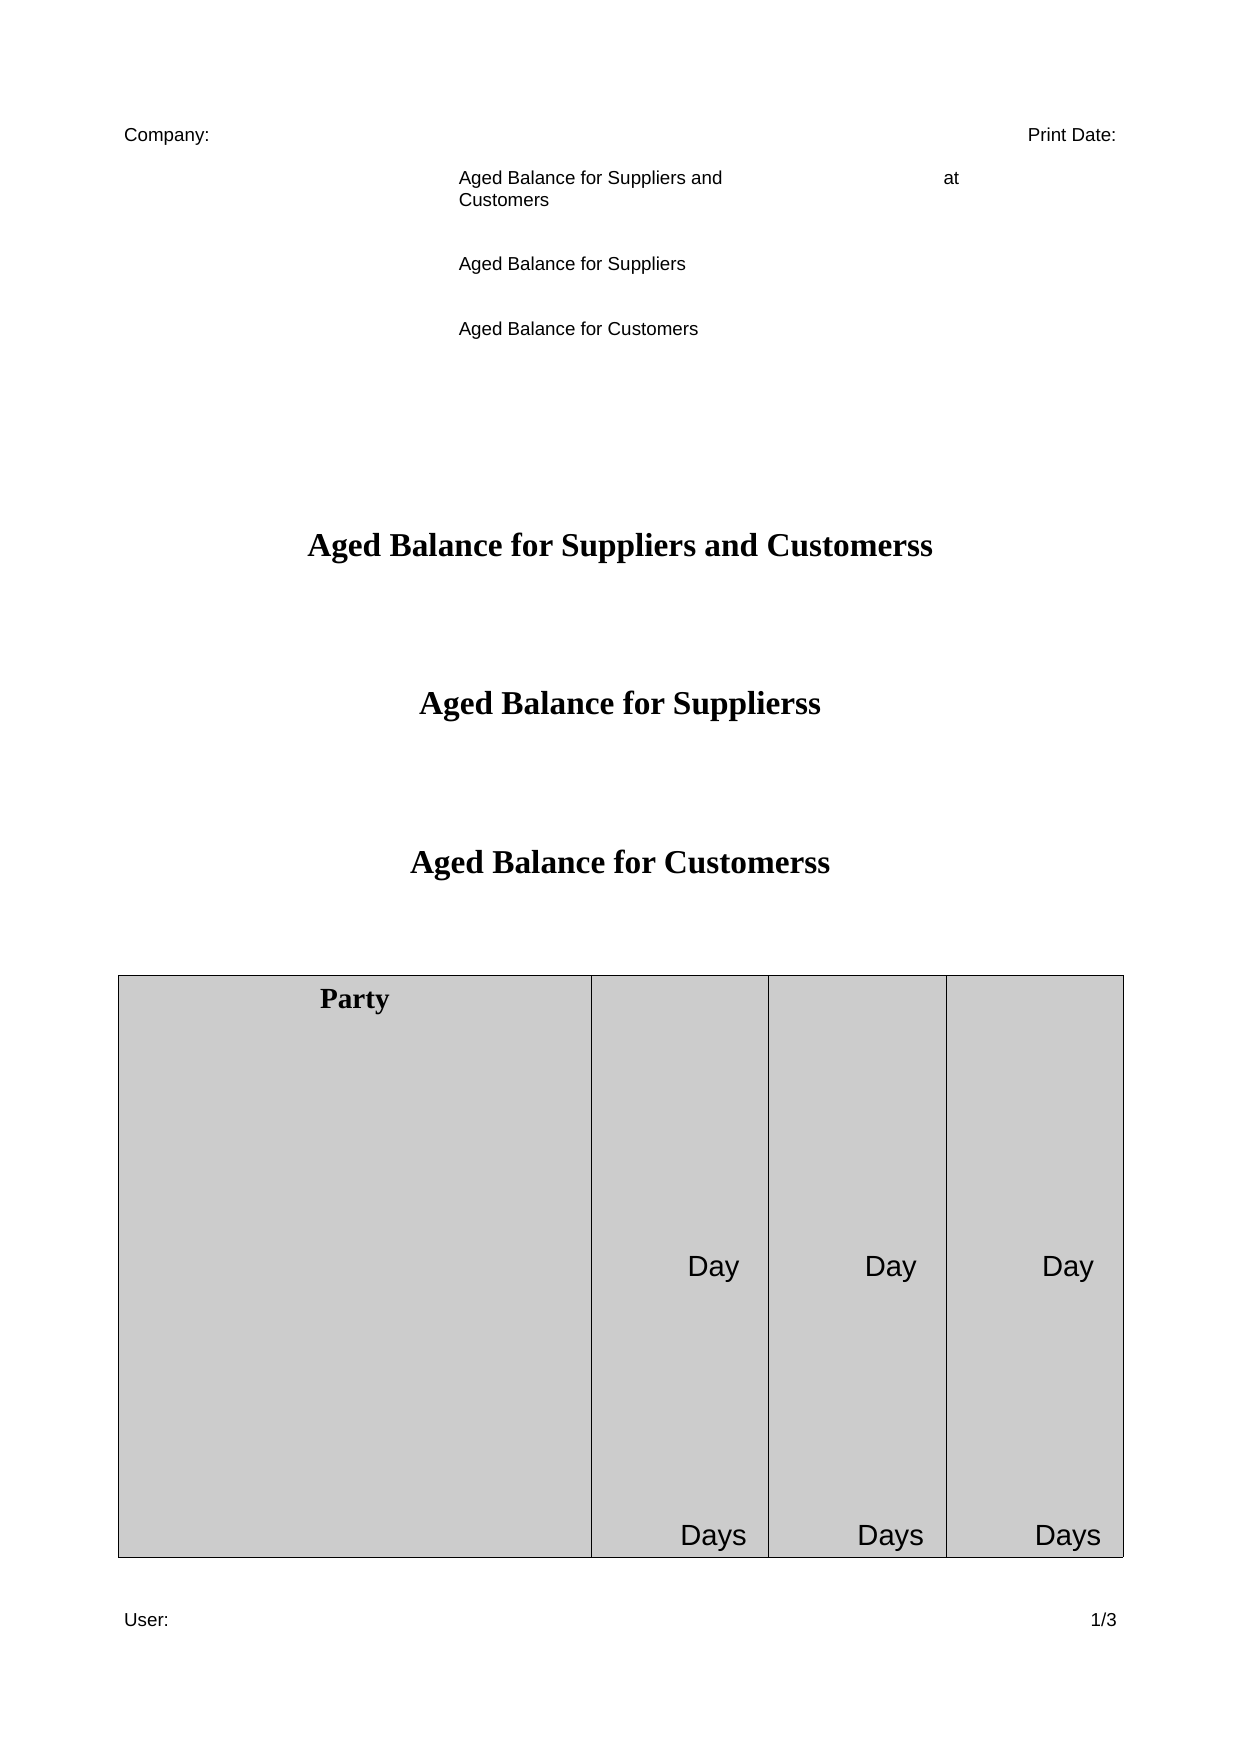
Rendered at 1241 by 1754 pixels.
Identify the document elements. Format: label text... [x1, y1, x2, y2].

text </when> [118, 893, 1122, 922]
subtitle Aged Balance for Supplierss [118, 684, 1122, 722]
table_header <choose test=""> <when test="unit == 'day' and abs(term2) < 2"> <unicode(term2)> Day </when> <when test="unit == 'day' and abs(term2) >= 2"> <unicode(term2)> Days </when> <when test="unit == 'month' and abs(term2) < 2"> <unicode(term2)> Month </when> <when test="unit == 'month' and abs(term2) >= 2"> <unicode(term2)> Months </when> </choose> [947, 976, 1123, 1557]
subtitle Aged Balance for Customerss [118, 842, 1122, 880]
text </when> [118, 734, 1122, 763]
text <choose test=""> [118, 418, 1122, 447]
table_header <choose test=""> <when test="unit == 'day' and abs(term0) < 2"> <unicode(term0)> Day </when> <when test="unit == 'day' and abs(term0) >= 2"> <unicode(term0)> Days </when> <when test="unit == 'month' and abs(term0) < 2"> <unicode(term0)> Month </when> <when test="unit == 'month' and abs(term0) >= 2"> <unicode(term0)> Months </when> </choose> [592, 976, 768, 1557]
text </choose> [118, 934, 1122, 963]
table_header Party [119, 976, 591, 1557]
subtitle Aged Balance for Suppliers and Customerss [118, 525, 1122, 564]
text <when test="main_title == 'customer'"> [118, 776, 1122, 804]
table_header <choose test=""> <when test="unit == 'day' and abs(term1) < 2"> <unicode(term1)> Day </when> <when test="unit == 'day' and abs(term1) >= 2"> <unicode(term1)> Days </when> <when test="unit == 'month' and abs(term1) < 2"> <unicode(term1)> Month </when> <when test="unit == 'month' and abs(term1) >= 2"> <unicode(term1)> Months </when> </choose> [769, 976, 946, 1557]
text <when test="main_title == 'both'"> [118, 459, 1122, 488]
text </when> [118, 576, 1122, 605]
text <when test="main_title == 'supplier'"> [118, 617, 1122, 646]
